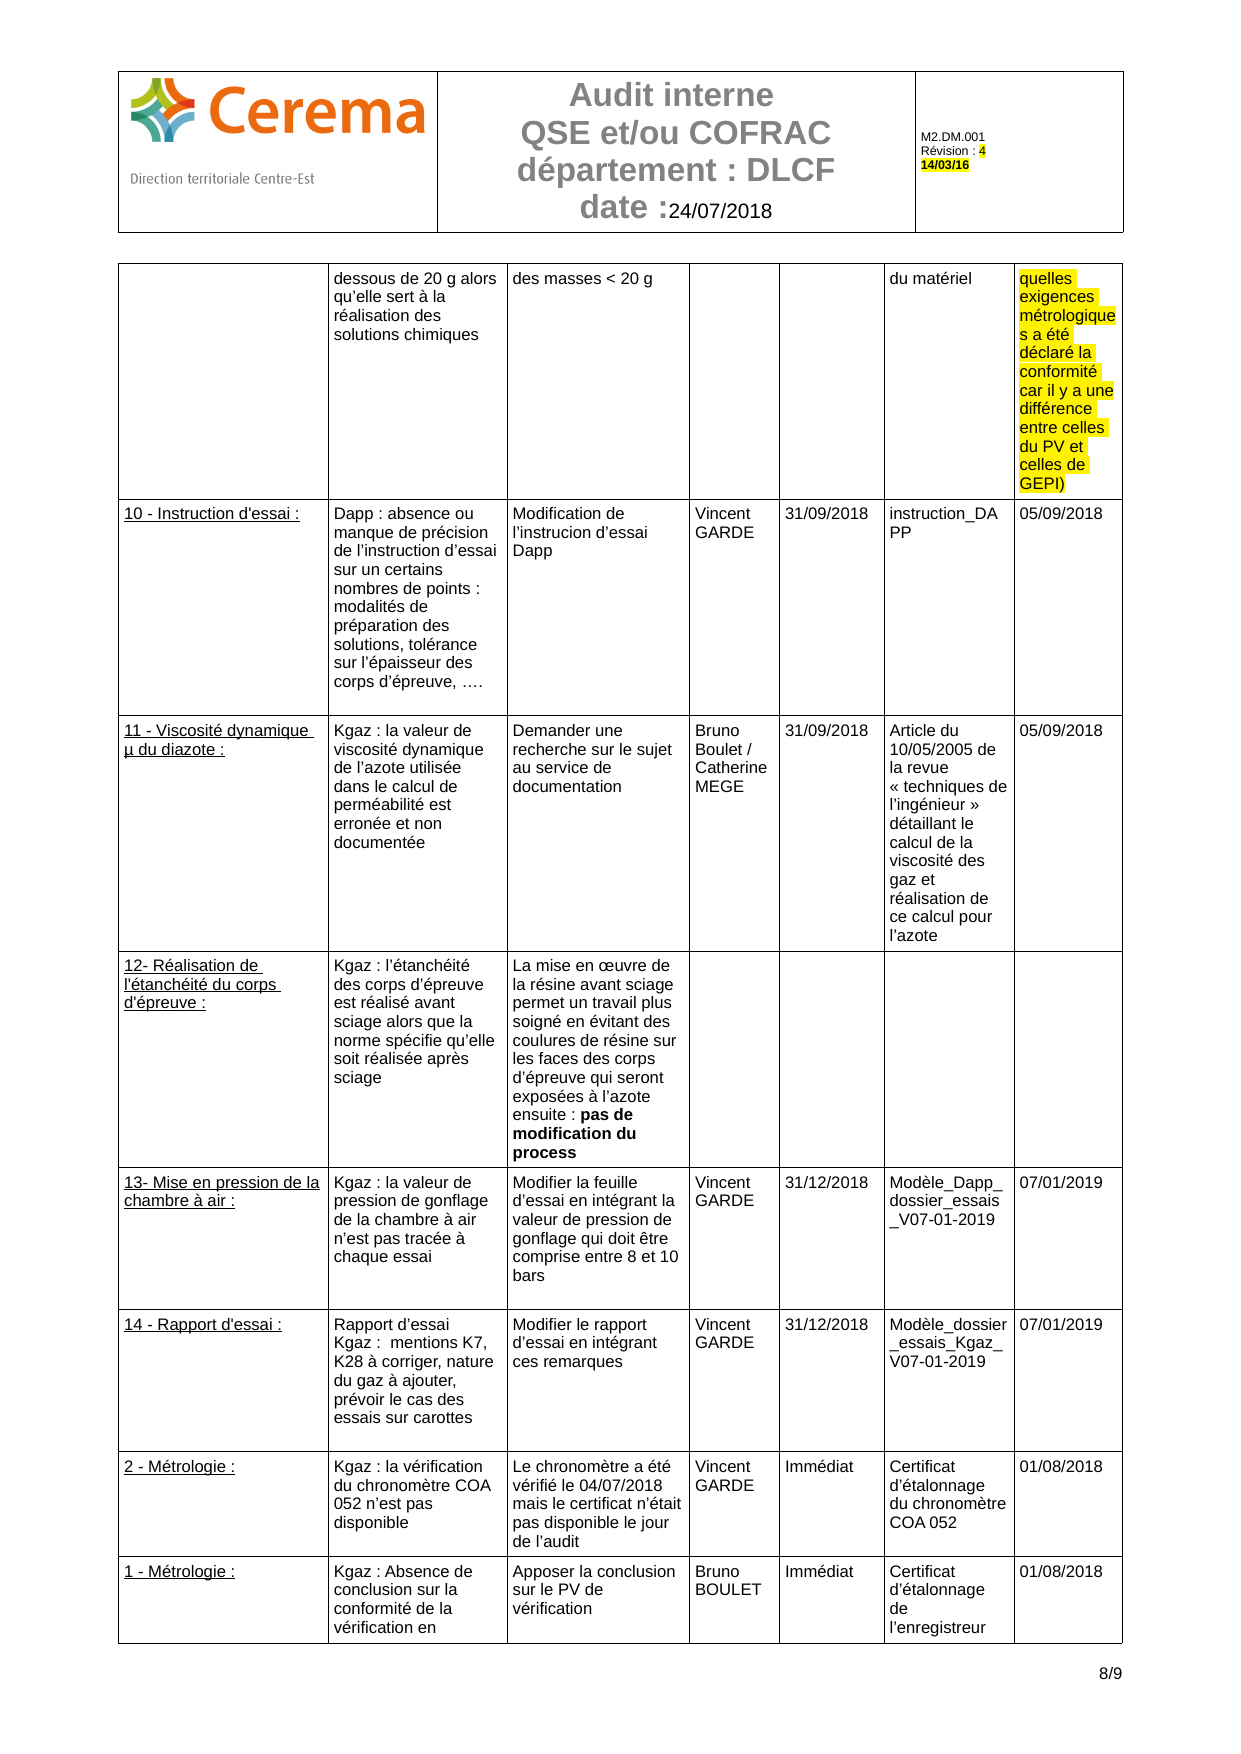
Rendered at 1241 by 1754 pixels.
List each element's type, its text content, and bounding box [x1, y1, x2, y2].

table_cell quelles exigences métrologiques a été déclaré la conformité car il y a une différence entre celles du PV et celles de GEPI) [1015, 264, 1122, 499]
table_cell Kgaz : l’étanchéité des corps d’épreuve est réalisé avant sciage alors que la norme spécifie qu’elle soit réalisée après sciage [329, 952, 507, 1167]
table_cell Kgaz : la vérification du chronomètre COA 052 n’est pas disponible [329, 1452, 507, 1556]
table_cell [780, 264, 884, 499]
table_cell Modèle_dossier_essais_Kgaz_V07-01-2019 [885, 1310, 1014, 1451]
table_cell [119, 264, 328, 499]
table_cell 31/12/2018 [780, 1168, 884, 1309]
table_cell Vincent GARDE [690, 1452, 779, 1556]
table_cell 07/01/2019 [1015, 1310, 1122, 1451]
table_cell Kgaz : Absence de conclusion sur la conformité de la vérification en [329, 1557, 507, 1642]
picture [129, 76, 426, 185]
table_cell 31/12/2018 [780, 1310, 884, 1451]
table_cell [690, 264, 779, 499]
table_cell du matériel [885, 264, 1014, 499]
table_cell Immédiat [780, 1557, 884, 1642]
table_cell 10 - Instruction d'essai : [119, 500, 328, 715]
table_cell 1 - Métrologie : [119, 1557, 328, 1642]
table_cell Le chronomètre a été vérifié le 04/07/2018 mais le certificat n’était pas disponible le jour de l’audit [508, 1452, 689, 1556]
table_cell Vincent GARDE [690, 1310, 779, 1451]
table_cell 11 - Viscosité dynamique µ du diazote : [119, 716, 328, 951]
table_cell Certificat d’étalonnage du chronomètre COA 052 [885, 1452, 1014, 1556]
table_cell Modifier le rapport d’essai en intégrant ces remarques [508, 1310, 689, 1451]
table_cell dessous de 20 g alors qu’elle sert à la réalisation des solutions chimiques [329, 264, 507, 499]
table_cell Apposer la conclusion sur le PV de vérification [508, 1557, 689, 1642]
table_cell 07/01/2019 [1015, 1168, 1122, 1309]
table_cell Bruno Boulet / Catherine MEGE [690, 716, 779, 951]
table_cell Vincent GARDE [690, 1168, 779, 1309]
table_cell Certificat d’étalonnage de l’enregistreur [885, 1557, 1014, 1642]
table_cell 01/08/2018 [1015, 1452, 1122, 1556]
table_cell [1015, 952, 1122, 1167]
table_cell [780, 952, 884, 1167]
table_cell Bruno BOULET [690, 1557, 779, 1642]
table_cell 31/09/2018 [780, 716, 884, 951]
table_cell 05/09/2018 [1015, 716, 1122, 951]
table_cell Kgaz : la valeur de viscosité dynamique de l’azote utilisée dans le calcul de perméabilité est erronée et non documentée [329, 716, 507, 951]
table_cell Kgaz : la valeur de pression de gonflage de la chambre à air n’est pas tracée à chaque essai [329, 1168, 507, 1309]
table_cell Dapp : absence ou manque de précision de l’instruction d’essai sur un certains nombres de points : modalités de préparation des solutions, tolérance sur l’épaisseur des corps d’épreuve, …. [329, 500, 507, 715]
table_cell Demander une recherche sur le sujet au service de documentation [508, 716, 689, 951]
table_cell Article du 10/05/2005 de la revue « techniques de l’ingénieur » détaillant le calcul de la viscosité des gaz et réalisation de ce calcul pour l’azote [885, 716, 1014, 951]
table_cell Immédiat [780, 1452, 884, 1556]
table_cell 14 - Rapport d'essai : [119, 1310, 328, 1451]
table_cell instruction_DAPP [885, 500, 1014, 715]
table_cell [690, 952, 779, 1167]
table_cell 13- Mise en pression de la chambre à air : [119, 1168, 328, 1309]
table_cell [885, 952, 1014, 1167]
table_cell 05/09/2018 [1015, 500, 1122, 715]
table_cell Vincent GARDE [690, 500, 779, 715]
table_cell Modification de l’instrucion d’essai Dapp [508, 500, 689, 715]
table_cell 31/09/2018 [780, 500, 884, 715]
table_cell des masses < 20 g [508, 264, 689, 499]
table_cell La mise en œuvre de la résine avant sciage permet un travail plus soigné en évitant des coulures de résine sur les faces des corps d’épreuve qui seront exposées à l’azote ensuite : pas de modification du process [508, 952, 689, 1167]
table_cell Modifier la feuille d’essai en intégrant la valeur de pression de gonflage qui doit être comprise entre 8 et 10 bars [508, 1168, 689, 1309]
table_cell 01/08/2018 [1015, 1557, 1122, 1642]
table_cell Modèle_Dapp_dossier_essais_V07-01-2019 [885, 1168, 1014, 1309]
table_cell Rapport d’essai Kgaz : mentions K7, K28 à corriger, nature du gaz à ajouter, prévoir le cas des essais sur carottes [329, 1310, 507, 1451]
table_cell 2 - Métrologie : [119, 1452, 328, 1556]
table_cell 12- Réalisation de l'étanchéité du corps d'épreuve : [119, 952, 328, 1167]
